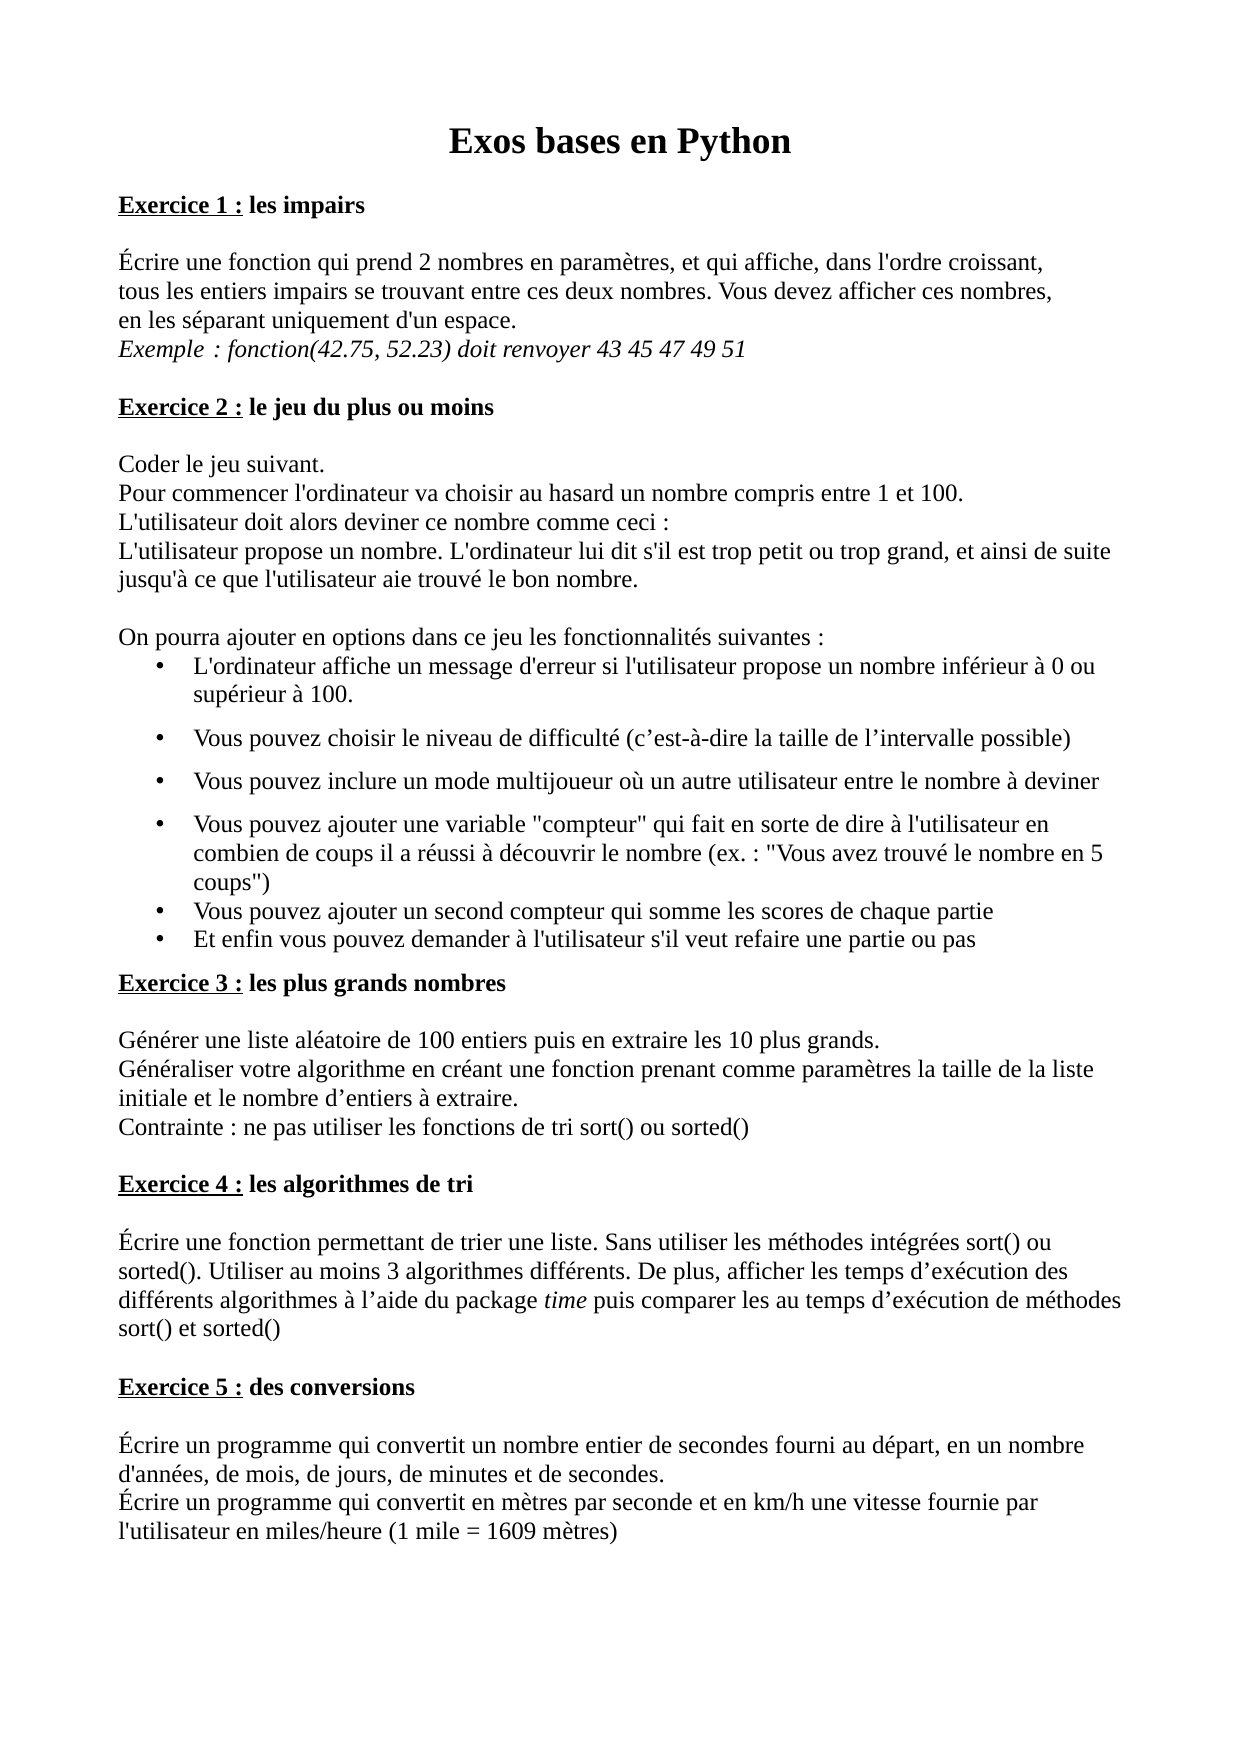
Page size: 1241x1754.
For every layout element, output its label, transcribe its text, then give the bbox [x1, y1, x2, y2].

text Exercice 1 : les impairs [118, 190, 1063, 219]
text Écrire un programme qui convertit un nombre entier de secondes fourni au départ, en un nombre d'années, de mois, de jours, de minutes et de secondes. Écrire un programme qui convertit en mètres par seconde et en km/h une vitesse fournie par l'utilisateur en miles/heure (1 mile = 1609 mètres) [118, 1430, 1122, 1545]
list Vous pouvez ajouter une variable "compteur" qui fait en sorte de dire à l'utilisateur en combien de coups il a réussi à découvrir le nombre (ex. : "Vous avez trouvé le nombre en 5 coups") [156, 809, 1122, 896]
list Vous pouvez inclure un mode multijoueur où un autre utilisateur entre le nombre à deviner [156, 766, 1122, 795]
list Et enfin vous pouvez demander à l'utilisateur s'il veut refaire une partie ou pas [156, 924, 1122, 953]
text Exos bases en Python [118, 118, 1122, 161]
text Pour commencer l'ordinateur va choisir au hasard un nombre compris entre 1 et 100. L'utilisateur doit alors deviner ce nombre comme ceci : L'utilisateur propose un nombre. L'ordinateur lui dit s'il est trop petit ou trop grand, et ainsi de suite jusqu'à ce que l'utilisateur aie trouvé le bon nombre. [118, 478, 1122, 593]
text Exercice 3 : les plus grands nombres [118, 968, 1122, 997]
text Écrire une fonction qui prend 2 nombres en paramètres, et qui affiche, dans l'ordre croissant, tous les entiers impairs se trouvant entre ces deux nombres. Vous devez afficher ces nombres, en les séparant uniquement d'un espace. Exemple : fonction(42.75, 52.23) doit renvoyer 43 45 47 49 51 [118, 247, 1063, 362]
text Exercice 2 : le jeu du plus ou moins [118, 392, 1122, 421]
list L'ordinateur affiche un message d'erreur si l'utilisateur propose un nombre inférieur à 0 ou supérieur à 100. [156, 651, 1122, 708]
text Coder le jeu suivant. [118, 449, 1122, 478]
list Vous pouvez ajouter un second compteur qui somme les scores de chaque partie [156, 896, 1122, 924]
text Généraliser votre algorithme en créant une fonction prenant comme paramètres la taille de la liste initiale et le nombre d’entiers à extraire. Contrainte : ne pas utiliser les fonctions de tri sort() ou sorted() [118, 1054, 1122, 1140]
text On pourra ajouter en options dans ce jeu les fonctionnalités suivantes : [118, 622, 1122, 651]
list Vous pouvez choisir le niveau de difficulté (c’est-à-dire la taille de l’intervalle possible) [156, 723, 1122, 752]
text Générer une liste aléatoire de 100 entiers puis en extraire les 10 plus grands. [118, 1025, 1122, 1054]
text Exercice 5 : des conversions [118, 1372, 1122, 1401]
text Écrire une fonction permettant de trier une liste. Sans utiliser les méthodes intégrées sort() ou sorted(). Utiliser au moins 3 algorithmes différents. De plus, afficher les temps d’exécution des différents algorithmes à l’aide du package time puis comparer les au temps d’exécution de méthodes sort() et sorted() [118, 1227, 1122, 1342]
text Exercice 4 : les algorithmes de tri [118, 1169, 1122, 1198]
